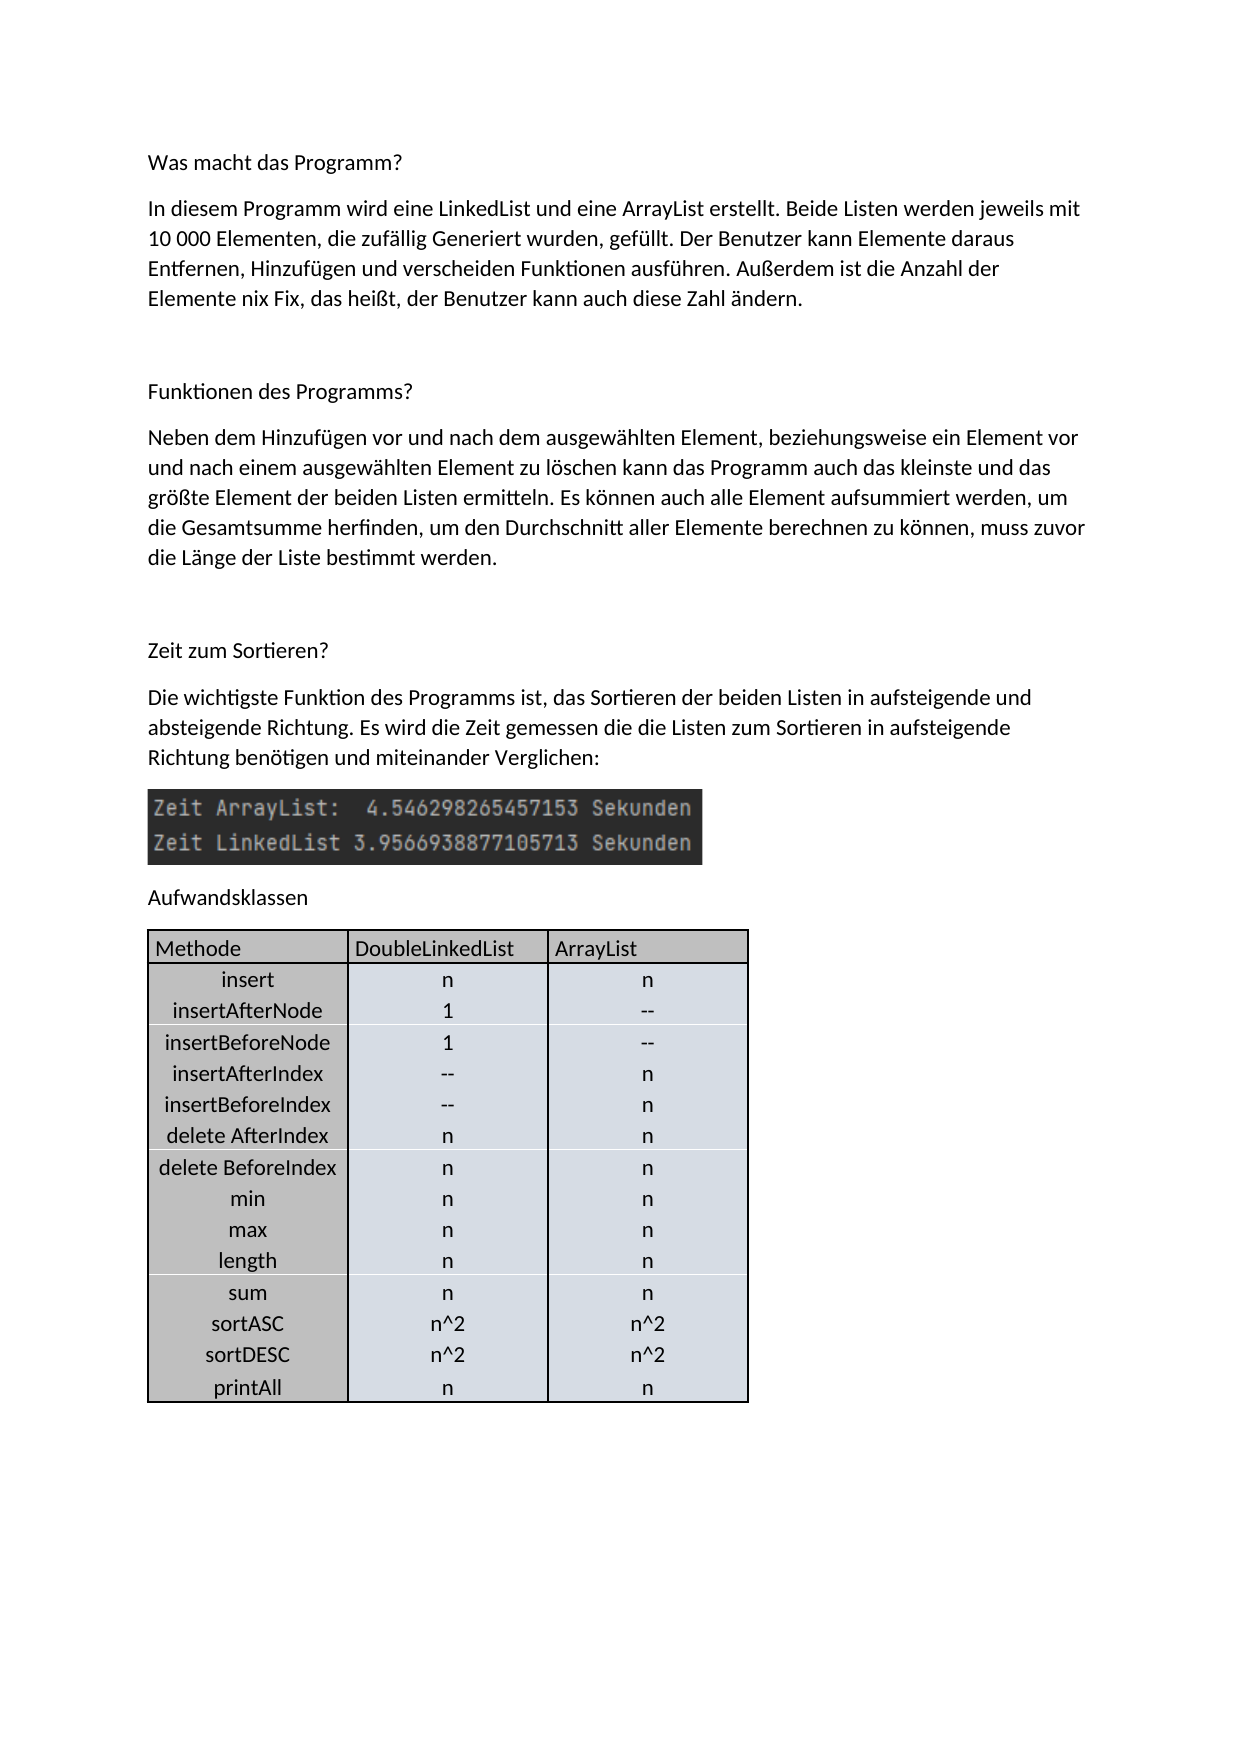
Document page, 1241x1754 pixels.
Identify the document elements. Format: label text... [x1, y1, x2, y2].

table_cell -- [549, 1025, 747, 1056]
table_cell printAll [149, 1368, 347, 1401]
table_cell -- [349, 1087, 547, 1118]
table_cell n [549, 1181, 747, 1212]
table_cell 1 [349, 1025, 547, 1056]
table_cell n [349, 1243, 547, 1274]
table_cell n [349, 1150, 547, 1181]
table_cell min [149, 1181, 347, 1212]
table_cell insertAfterNode [149, 993, 347, 1024]
table_cell n [549, 1056, 747, 1087]
table_cell n [549, 1368, 747, 1401]
table_cell n [549, 1243, 747, 1274]
table_cell n [349, 1212, 547, 1243]
table_cell n [549, 1150, 747, 1181]
table_cell delete BeforeIndex [149, 1150, 347, 1181]
table_cell n^2 [349, 1306, 547, 1337]
table_cell insertBeforeIndex [149, 1087, 347, 1118]
table_header Methode [149, 931, 347, 962]
table_cell sum [149, 1275, 347, 1306]
table_cell n [349, 964, 547, 993]
text In diesem Programm wird eine LinkedList und eine ArrayList erstellt. Beide Listen werden jeweils mit 10 000 Elementen, die zufällig Generiert wurden, gefüllt. Der Benutzer kann Elemente daraus Entfernen, Hinzufügen und verscheiden Funktionen ausführen. Außerdem ist die Anzahl der Elemente nix Fix, das heißt, der Benutzer kann auch diese Zahl ändern. [148, 194, 1093, 312]
table_cell n [549, 1087, 747, 1118]
table_cell -- [349, 1056, 547, 1087]
table_cell n [349, 1275, 547, 1306]
table_header ArrayList [549, 931, 747, 962]
table_cell n [549, 1118, 747, 1149]
table_cell n [549, 1212, 747, 1243]
text Funktionen des Programms? [148, 377, 1093, 405]
text Aufwandsklassen [148, 883, 1093, 911]
table_cell n^2 [349, 1337, 547, 1368]
table_cell sortASC [149, 1306, 347, 1337]
table_cell insertBeforeNode [149, 1025, 347, 1056]
table_cell sortDESC [149, 1337, 347, 1368]
table_cell insert [149, 964, 347, 993]
text Neben dem Hinzufügen vor und nach dem ausgewählten Element, beziehungsweise ein Element vor und nach einem ausgewählten Element zu löschen kann das Programm auch das kleinste und das größte Element der beiden Listen ermitteln. Es können auch alle Element aufsummiert werden, um die Gesamtsumme herfinden, um den Durchschnitt aller Elemente berechnen zu können, muss zuvor die Länge der Liste bestimmt werden. [148, 423, 1093, 571]
table_cell n [549, 964, 747, 993]
text Was macht das Programm? [148, 148, 1093, 176]
table_cell n [349, 1368, 547, 1401]
table_cell n [349, 1181, 547, 1212]
text Zeit zum Sortieren? [148, 636, 1093, 664]
table_cell 1 [349, 993, 547, 1024]
table_cell insertAfterIndex [149, 1056, 347, 1087]
text Die wichtigste Funktion des Programms ist, das Sortieren der beiden Listen in aufsteigende und absteigende Richtung. Es wird die Zeit gemessen die die Listen zum Sortieren in aufsteigende Richtung benötigen und miteinander Verglichen: [148, 683, 1093, 771]
table_cell -- [549, 993, 747, 1024]
table_header DoubleLinkedList [349, 931, 547, 962]
table_cell n [349, 1118, 547, 1149]
table_cell n^2 [549, 1337, 747, 1368]
table_cell max [149, 1212, 347, 1243]
table_cell delete AfterIndex [149, 1118, 347, 1149]
table_cell n^2 [549, 1306, 747, 1337]
table_cell length [149, 1243, 347, 1274]
table_cell n [549, 1275, 747, 1306]
